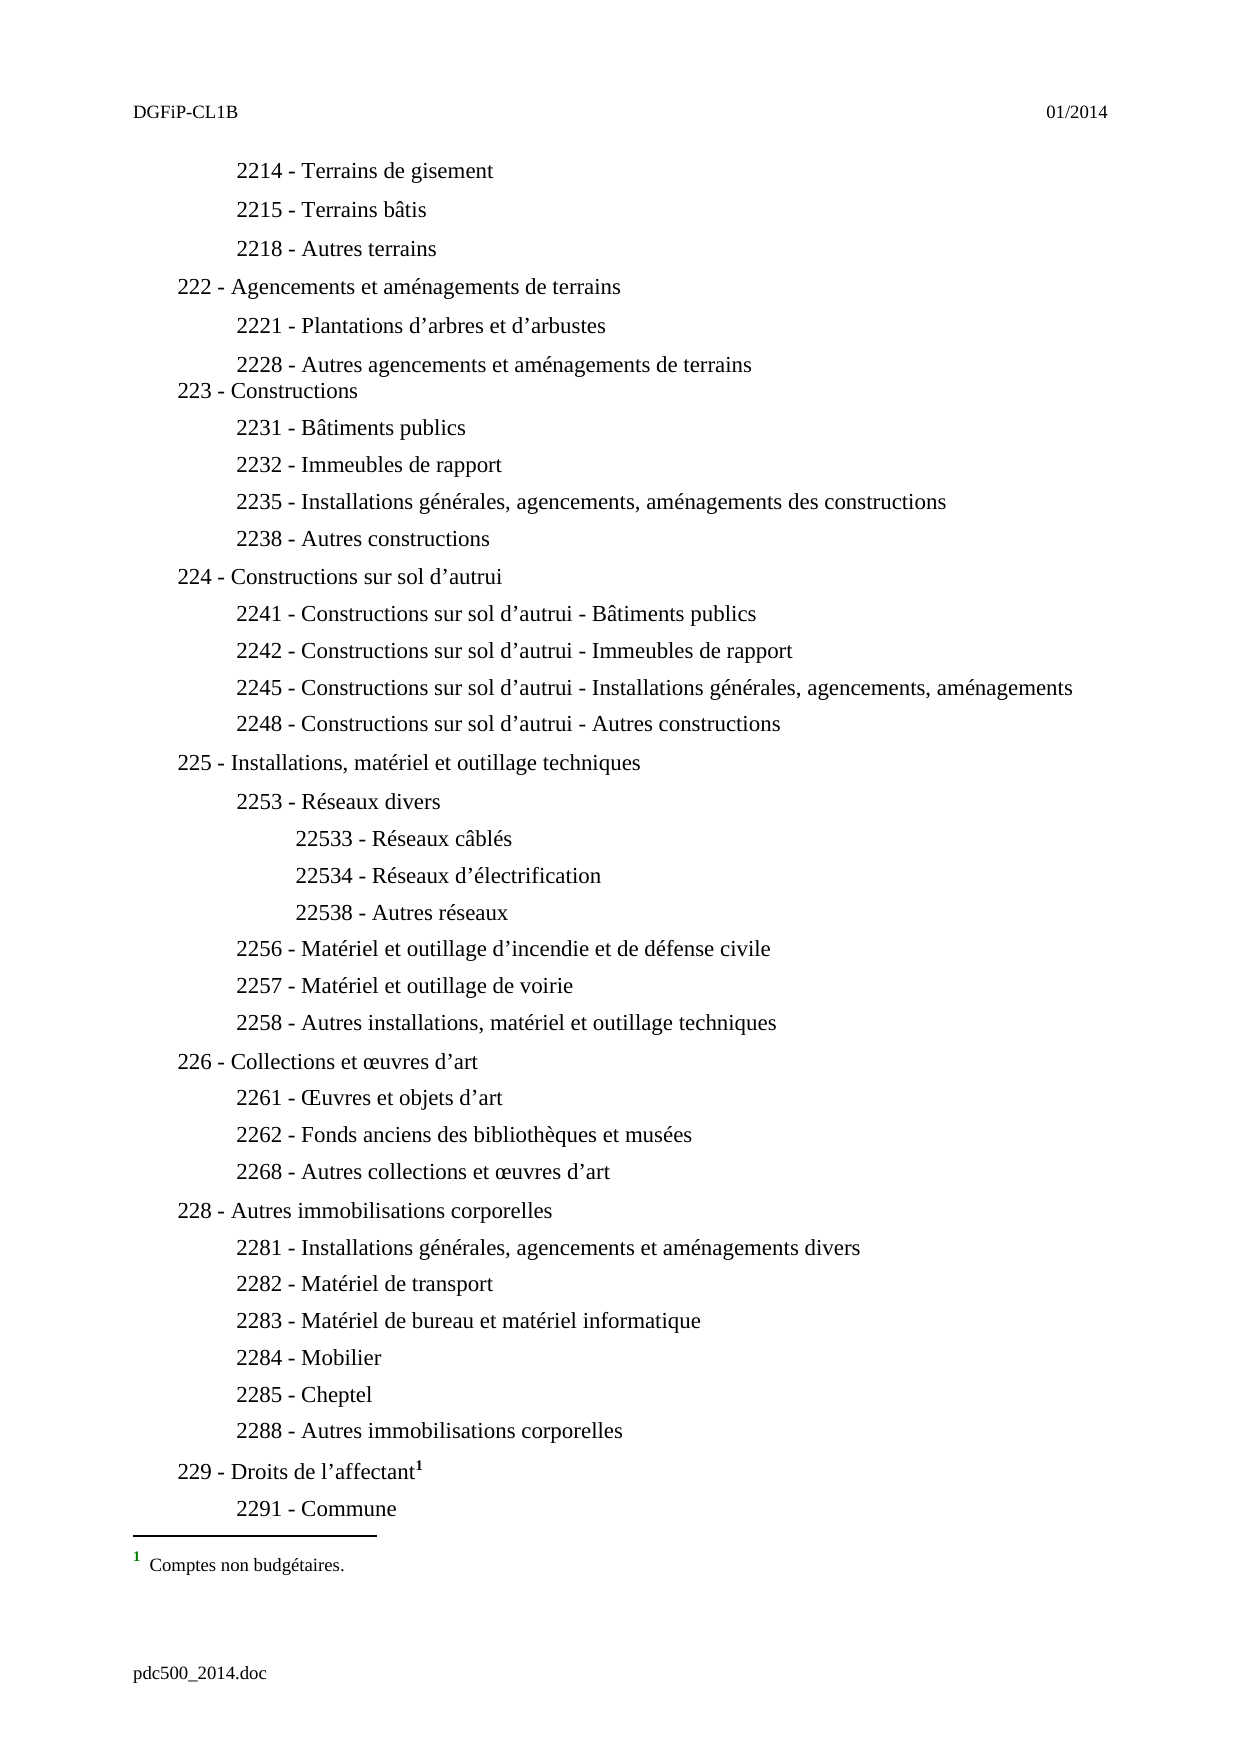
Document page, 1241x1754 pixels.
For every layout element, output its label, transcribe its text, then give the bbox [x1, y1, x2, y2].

text 2281 - Installations générales, agencements et aménagements divers [236, 1234, 1107, 1260]
text 226 - Collections et œuvres d’art [177, 1048, 1107, 1074]
text 2241 - Constructions sur sol d’autrui - Bâtiments publics [236, 600, 1107, 627]
text 2258 - Autres installations, matériel et outillage techniques [236, 1009, 1107, 1035]
text 2268 - Autres collections et œuvres d’art [236, 1158, 1107, 1184]
text 223 - Constructions [177, 377, 1107, 404]
text 2283 - Matériel de bureau et matériel informatique [236, 1307, 1107, 1333]
text 224 - Constructions sur sol d’autrui [177, 563, 1107, 590]
text 2218 - Autres terrains [236, 234, 1107, 261]
text 2288 - Autres immobilisations corporelles [236, 1417, 1107, 1444]
text 2248 - Constructions sur sol d’autrui - Autres constructions [236, 711, 1107, 737]
text 22534 - Réseaux d’électrification [295, 862, 1107, 888]
text 2261 - Œuvres et objets d’art [236, 1084, 1107, 1111]
text 2253 - Réseaux divers [236, 788, 1107, 814]
text 2242 - Constructions sur sol d’autrui - Immeubles de rapport [236, 637, 1107, 663]
text 2238 - Autres constructions [236, 524, 1107, 551]
text 2291 - Commune [236, 1496, 1107, 1522]
text 2232 - Immeubles de rapport [236, 451, 1107, 477]
text 2256 - Matériel et outillage d’incendie et de défense civile [236, 935, 1107, 962]
text 2214 - Terrains de gisement [236, 157, 1107, 183]
text 2245 - Constructions sur sol d’autrui - Installations générales, agencements, aménagements [236, 674, 1107, 700]
text 2257 - Matériel et outillage de voirie [236, 972, 1107, 998]
text 229 - Droits de l’affectant [177, 1456, 1107, 1485]
text Comptes non budgétaires. [133, 1548, 1107, 1577]
text 2228 - Autres agencements et aménagements de terrains [236, 351, 1107, 377]
text 225 - Installations, matériel et outillage techniques [177, 749, 1107, 776]
text 2221 - Plantations d’arbres et d’arbustes [236, 312, 1107, 339]
text 2284 - Mobilier [236, 1344, 1107, 1370]
text 2282 - Matériel de transport [236, 1270, 1107, 1297]
text 2262 - Fonds anciens des bibliothèques et musées [236, 1121, 1107, 1148]
text 2215 - Terrains bâtis [236, 196, 1107, 222]
text 2235 - Installations générales, agencements, aménagements des constructions [236, 488, 1107, 514]
text 228 - Autres immobilisations corporelles [177, 1197, 1107, 1223]
text 2285 - Cheptel [236, 1381, 1107, 1407]
text 22533 - Réseaux câblés [295, 825, 1107, 851]
text 22538 - Autres réseaux [295, 898, 1107, 925]
text 2231 - Bâtiments publics [236, 414, 1107, 441]
text 222 - Agencements et aménagements de terrains [177, 273, 1107, 300]
